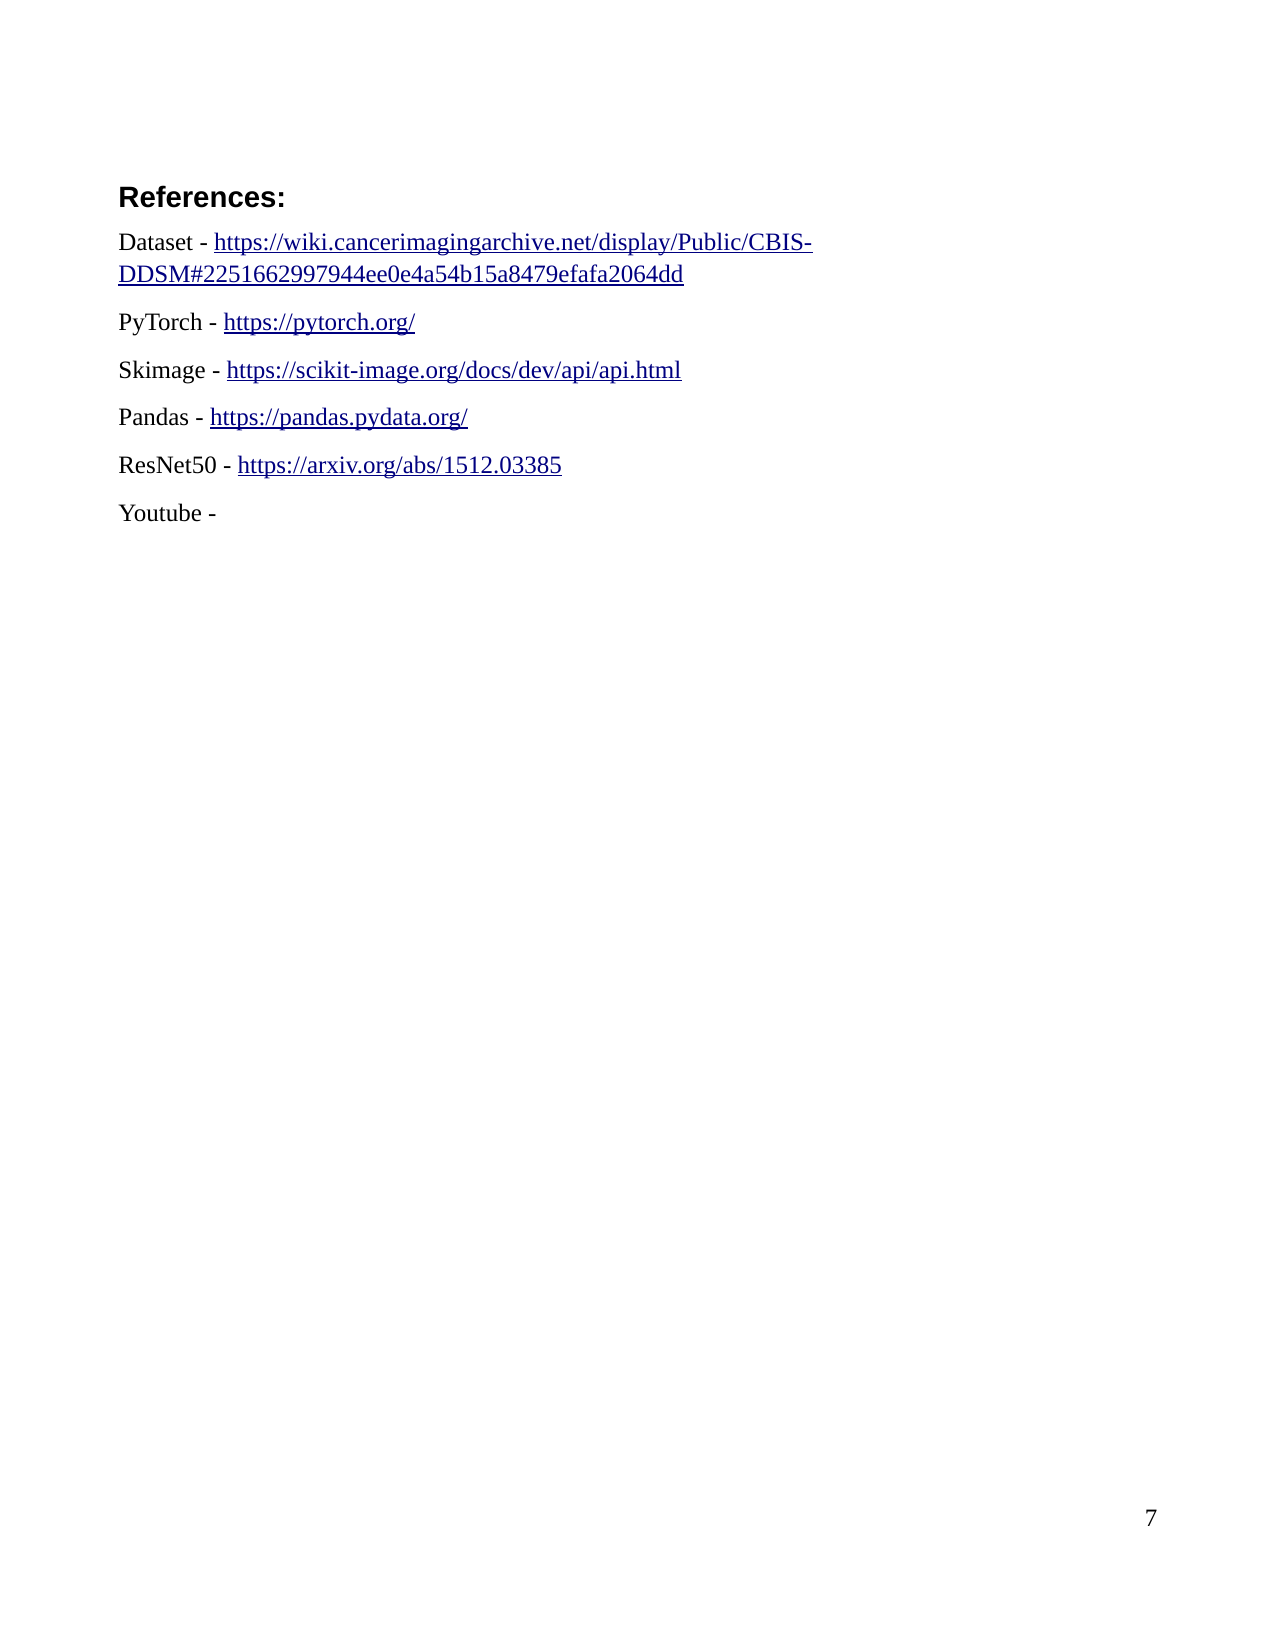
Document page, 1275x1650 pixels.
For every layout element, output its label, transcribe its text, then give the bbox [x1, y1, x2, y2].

text PyTorch - https://pytorch.org/ [118, 307, 1157, 336]
subtitle References: [118, 180, 1157, 214]
text Dataset - https://wiki.cancerimagingarchive.net/display/Public/CBIS-DDSM#2251662997944ee0e4a54b15a8479efafa2064dd [118, 227, 1157, 288]
text Pandas - https://pandas.pydata.org/ [118, 402, 1157, 431]
text Youtube - [118, 498, 1157, 526]
text Skimage - https://scikit-image.org/docs/dev/api/api.html [118, 355, 1157, 383]
text ResNet50 - https://arxiv.org/abs/1512.03385 [118, 450, 1157, 479]
